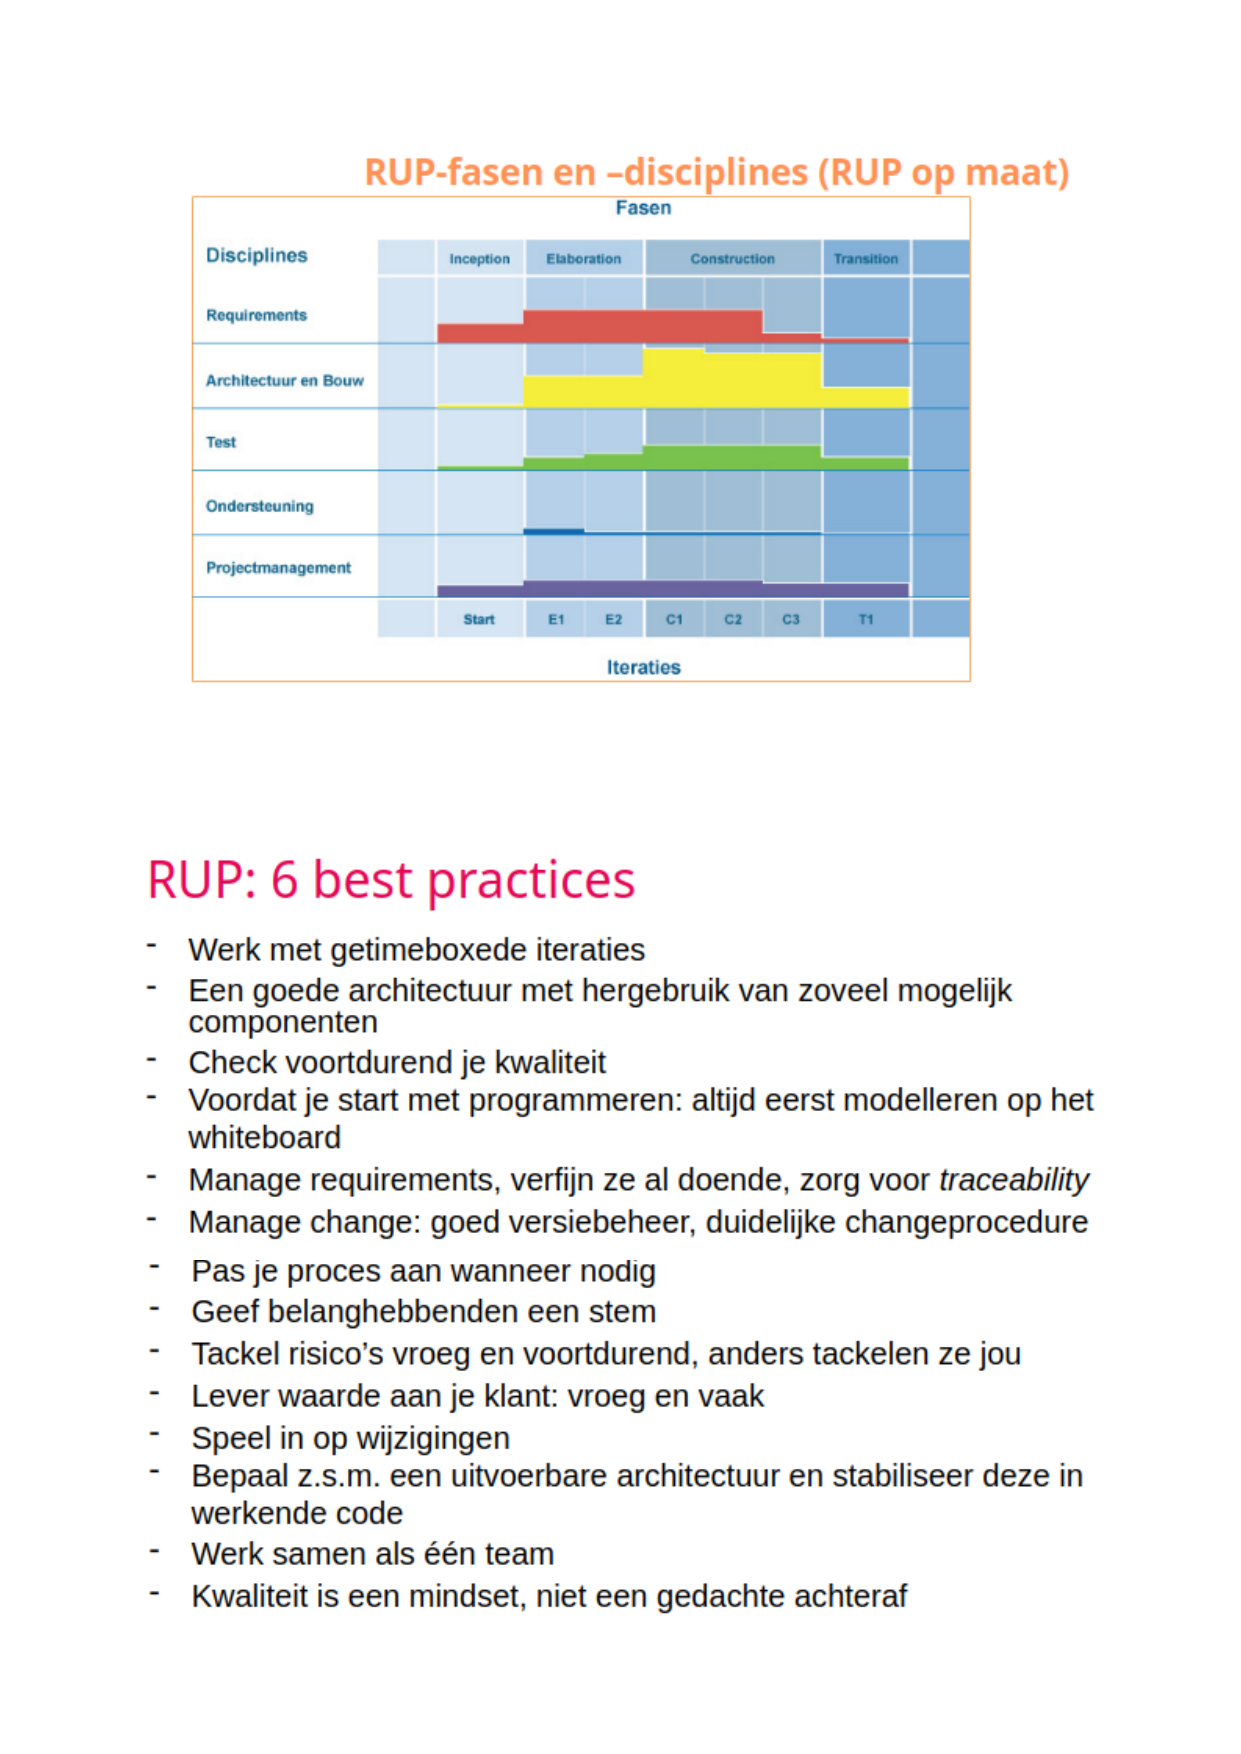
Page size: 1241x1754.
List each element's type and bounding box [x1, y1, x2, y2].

picture [167, 118, 1073, 720]
picture [128, 820, 1112, 1625]
